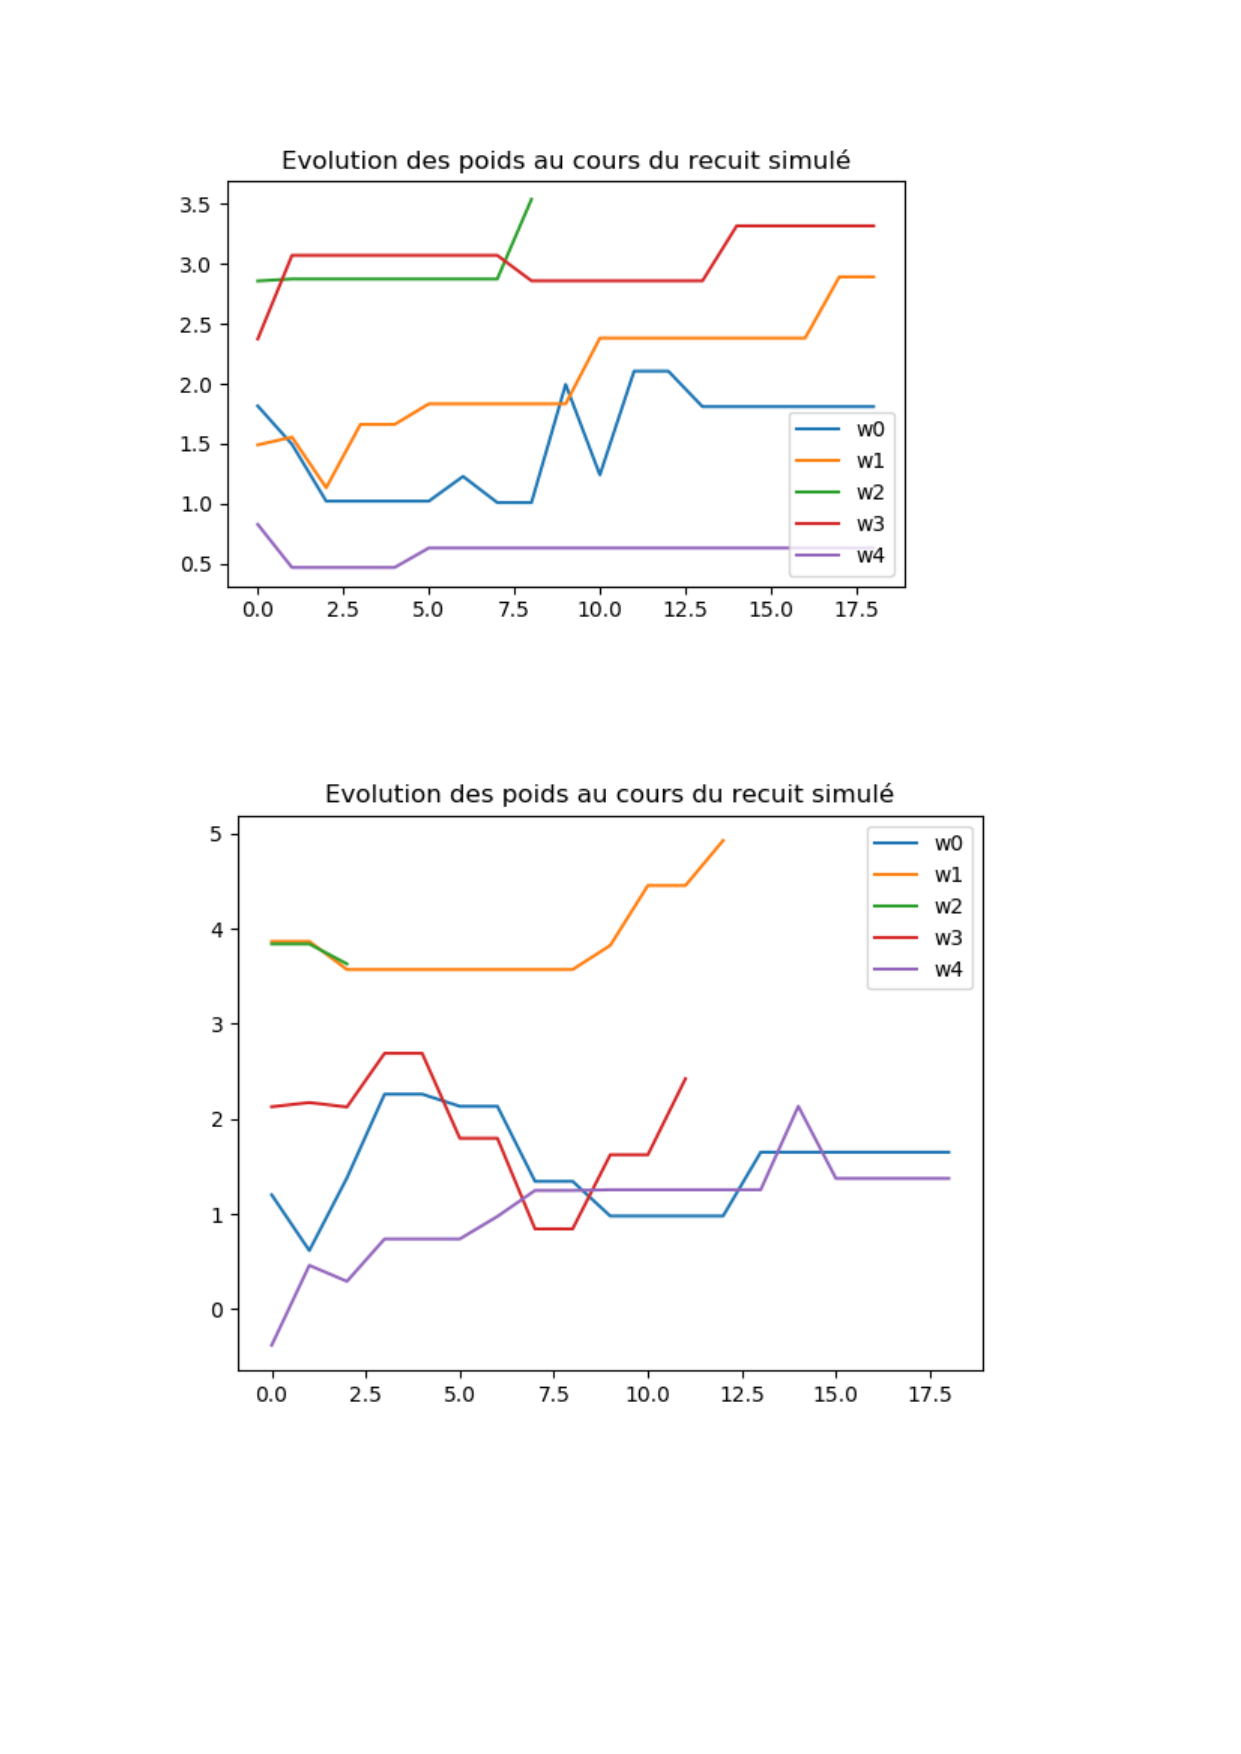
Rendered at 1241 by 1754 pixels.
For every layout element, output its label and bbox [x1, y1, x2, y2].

picture [118, 729, 1079, 1450]
picture [118, 118, 992, 644]
